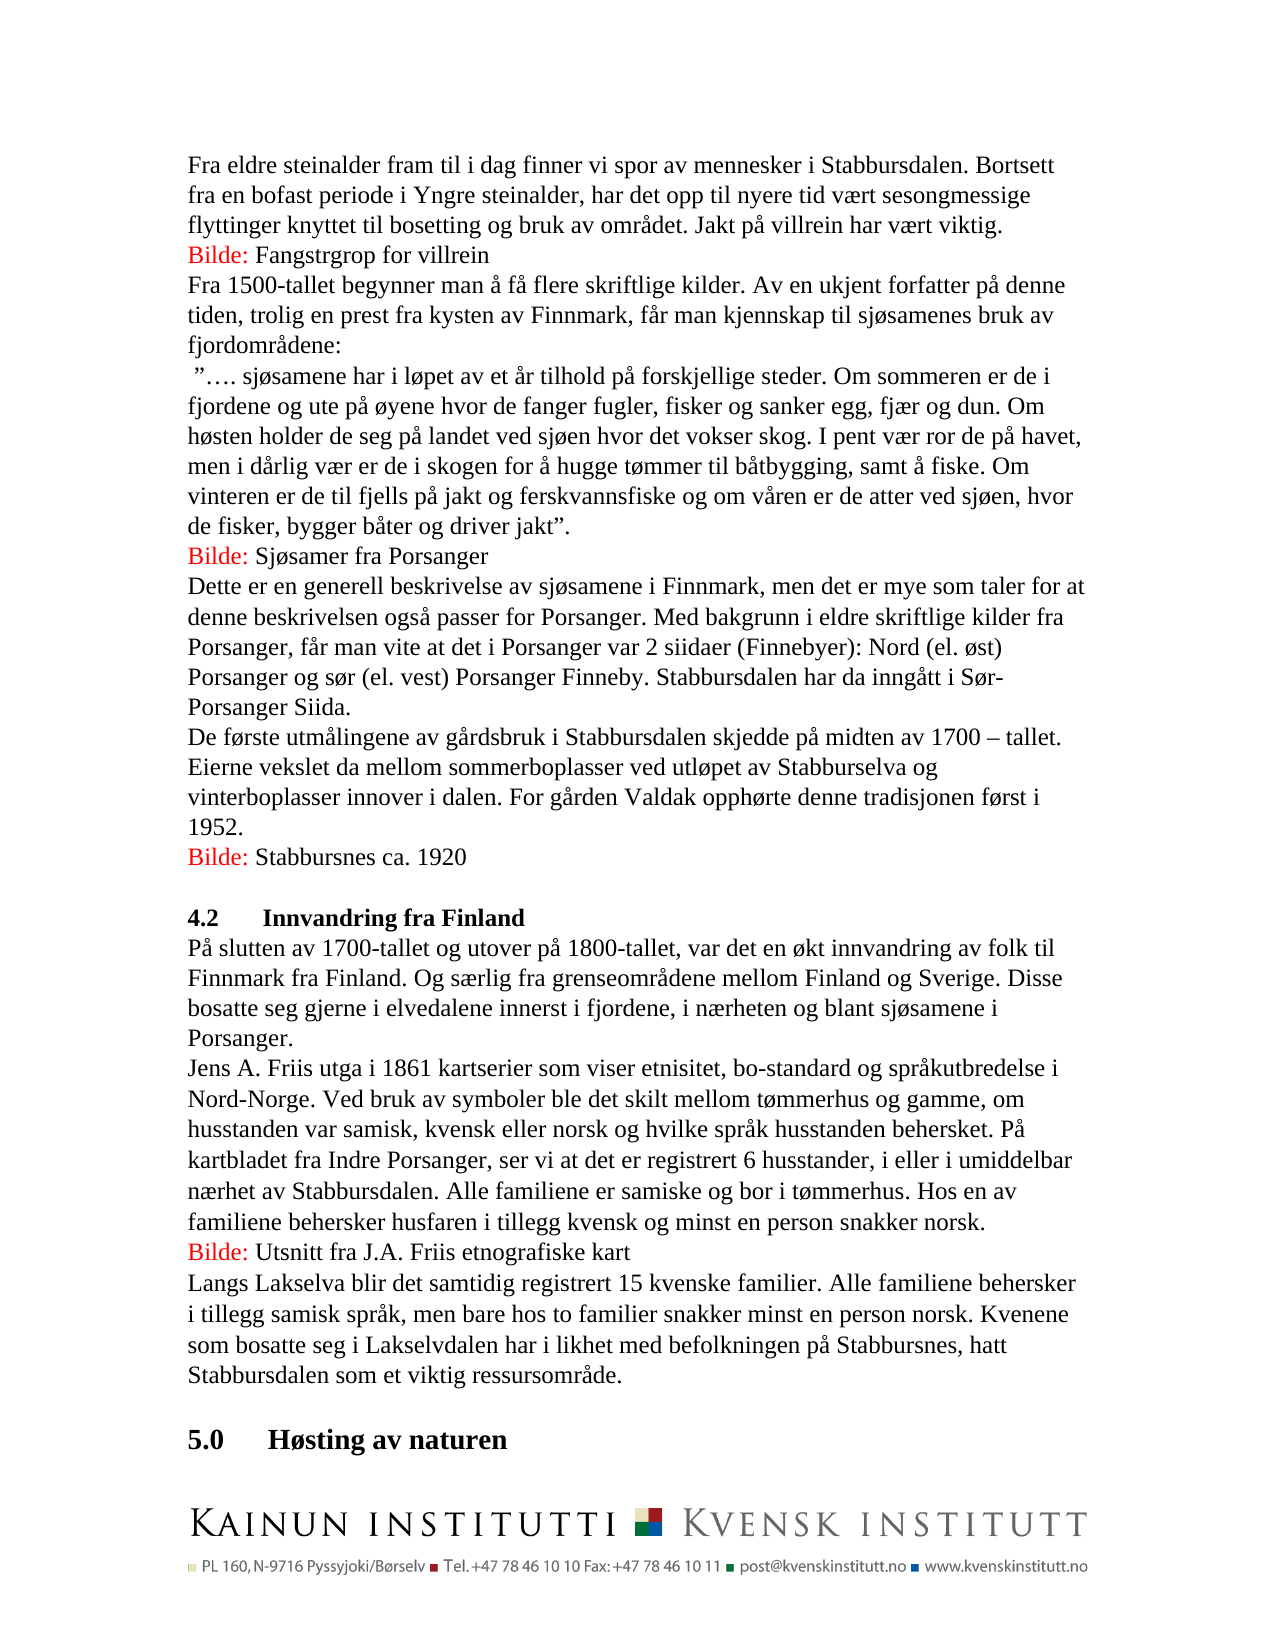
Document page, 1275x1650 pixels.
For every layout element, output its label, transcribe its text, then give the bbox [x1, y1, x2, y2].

text 4.2 Innvandring fra Finland [187, 903, 1087, 931]
text Langs Lakselva blir det samtidig registrert 15 kvenske familier. Alle familiene behersker i tillegg samisk språk, men bare hos to familier snakker minst en person norsk. Kvenene som bosatte seg i Lakselvdalen har i likhet med befolkningen på Stabbursnes, hatt Stabbursdalen som et viktig ressursområde. [187, 1268, 1087, 1389]
text De første utmålingene av gårdsbruk i Stabbursdalen skjedde på midten av 1700 – tallet. Eierne vekslet da mellom sommerboplasser ved utløpet av Stabburselva og vinterboplasser innover i dalen. For gården Valdak opphørte denne tradisjonen først i 1952. [187, 722, 1087, 841]
text 5.0 Høsting av naturen [187, 1422, 1087, 1455]
text På slutten av 1700-tallet og utover på 1800-tallet, var det en økt innvandring av folk til Finnmark fra Finland. Og særlig fra grenseområdene mellom Finland og Sverige. Disse bosatte seg gjerne i elvedalene innerst i fjordene, i nærheten og blant sjøsamene i Porsanger. [187, 933, 1087, 1052]
text Fra 1500-tallet begynner man å få flere skriftlige kilder. Av en ukjent forfatter på denne tiden, trolig en prest fra kysten av Finnmark, får man kjennskap til sjøsamenes bruk av fjordområdene: [187, 270, 1087, 359]
text Fra eldre steinalder fram til i dag finner vi spor av mennesker i Stabbursdalen. Bortsett fra en bofast periode i Yngre steinalder, har det opp til nyere tid vært sesongmessige flyttinger knyttet til bosetting og bruk av området. Jakt på villrein har vært viktig. [187, 150, 1087, 239]
text Bilde: Sjøsamer fra Porsanger [187, 541, 1087, 570]
text Jens A. Friis utga i 1861 kartserier som viser etnisitet, bo-standard og språkutbredelse i Nord-Norge. Ved bruk av symboler ble det skilt mellom tømmerhus og gamme, om husstanden var samisk, kvensk eller norsk og hvilke språk husstanden behersket. På kartbladet fra Indre Porsanger, ser vi at det er registrert 6 husstander, i eller i umiddelbar nærhet av Stabbursdalen. Alle familiene er samiske og bor i tømmerhus. Hos en av familiene behersker husfaren i tillegg kvensk og minst en person snakker norsk. [187, 1053, 1087, 1236]
picture [187, 1508, 1088, 1577]
text Bilde: Stabbursnes ca. 1920 [187, 842, 1087, 871]
text Bilde: Fangstrgrop for villrein [187, 240, 1087, 269]
text ”…. sjøsamene har i løpet av et år tilhold på forskjellige steder. Om sommeren er de i fjordene og ute på øyene hvor de fanger fugler, fisker og sanker egg, fjær og dun. Om høsten holder de seg på landet ved sjøen hvor det vokser skog. I pent vær ror de på havet, men i dårlig vær er de i skogen for å hugge tømmer til båtbygging, samt å fiske. Om vinteren er de til fjells på jakt og ferskvannsfiske og om våren er de atter ved sjøen, hvor de fisker, bygger båter og driver jakt”. [187, 361, 1087, 540]
text Dette er en generell beskrivelse av sjøsamene i Finnmark, men det er mye som taler for at denne beskrivelsen også passer for Porsanger. Med bakgrunn i eldre skriftlige kilder fra Porsanger, får man vite at det i Porsanger var 2 siidaer (Finnebyer): Nord (el. øst) Porsanger og sør (el. vest) Porsanger Finneby. Stabbursdalen har da inngått i Sør-Porsanger Siida. [187, 571, 1087, 721]
text Bilde: Utsnitt fra J.A. Friis etnografiske kart [187, 1237, 1087, 1266]
